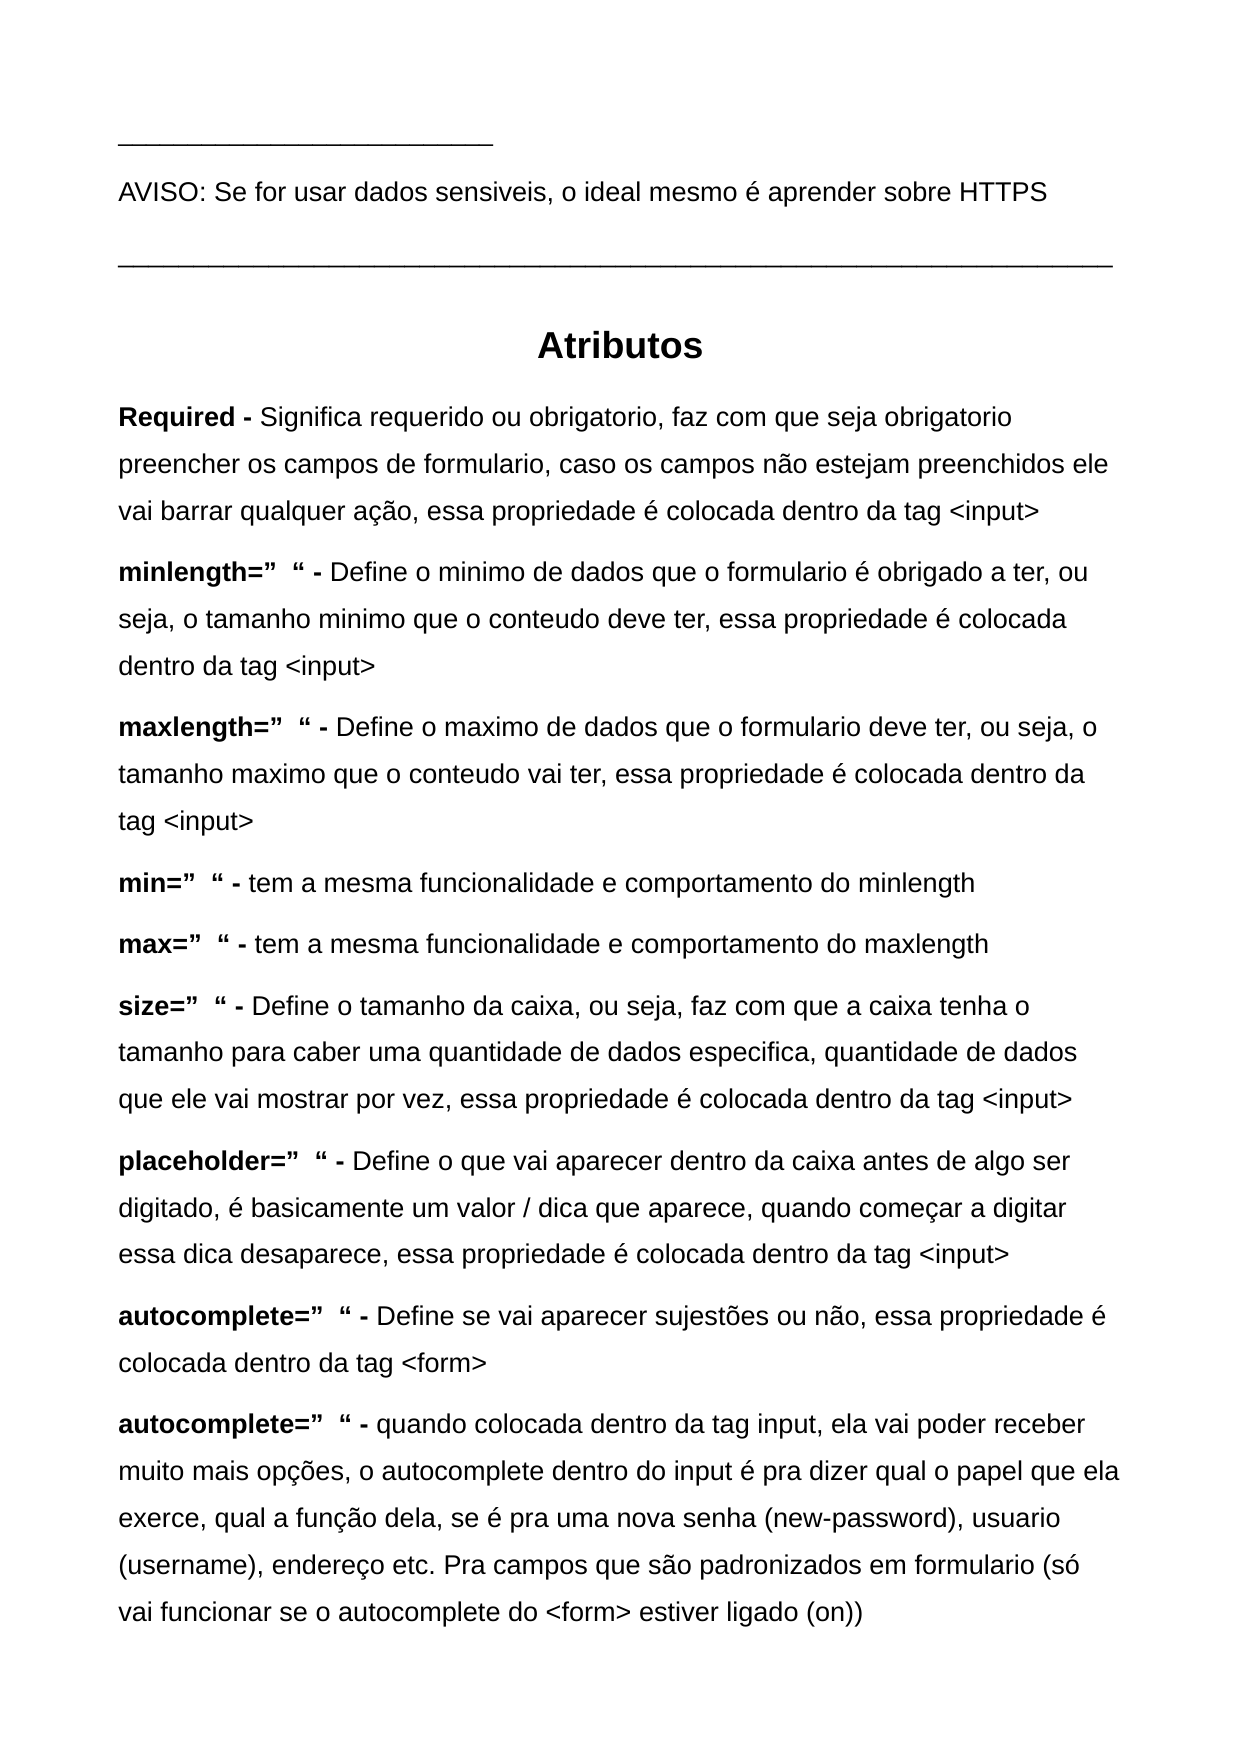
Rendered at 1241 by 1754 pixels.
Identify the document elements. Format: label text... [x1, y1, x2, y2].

text placeholder=” “ - Define o que vai aparecer dentro da caixa antes de algo ser digitado, é basicamente um valor / dica que aparece, quando começar a digitar essa dica desaparece, essa propriedade é colocada dentro da tag <input> [118, 1145, 1122, 1270]
text max=” “ - tem a mesma funcionalidade e comportamento do maxlength [118, 928, 1122, 959]
text size=” “ - Define o tamanho da caixa, ou seja, faz com que a caixa tenha o tamanho para caber uma quantidade de dados especifica, quantidade de dados que ele vai mostrar por vez, essa propriedade é colocada dentro da tag <input> [118, 989, 1122, 1114]
text ___________________________ [118, 118, 1122, 147]
text Required - Significa requerido ou obrigatorio, faz com que seja obrigatorio preencher os campos de formulario, caso os campos não estejam preenchidos ele vai barrar qualquer ação, essa propriedade é colocada dentro da tag <input> [118, 401, 1122, 526]
text min=” “ - tem a mesma funcionalidade e comportamento do minlength [118, 867, 1122, 898]
text maxlength=” “ - Define o maximo de dados que o formulario deve ter, ou seja, o tamanho maximo que o conteudo vai ter, essa propriedade é colocada dentro da tag <input> [118, 711, 1122, 836]
text autocomplete=” “ - Define se vai aparecer sujestões ou não, essa propriedade é colocada dentro da tag <form> [118, 1300, 1122, 1378]
text AVISO: Se for usar dados sensiveis, o ideal mesmo é aprender sobre HTTPS [118, 176, 1122, 207]
text __________________________________________________________________ [118, 237, 1122, 268]
subtitle Atributos [118, 324, 1122, 367]
text autocomplete=” “ - quando colocada dentro da tag input, ela vai poder receber muito mais opções, o autocomplete dentro do input é pra dizer qual o papel que ela exerce, qual a função dela, se é pra uma nova senha (new-password), usuario (username), endereço etc. Pra campos que são padronizados em formulario (só vai funcionar se o autocomplete do <form> estiver ligado (on)) [118, 1408, 1122, 1627]
text minlength=” “ - Define o minimo de dados que o formulario é obrigado a ter, ou seja, o tamanho minimo que o conteudo deve ter, essa propriedade é colocada dentro da tag <input> [118, 556, 1122, 681]
